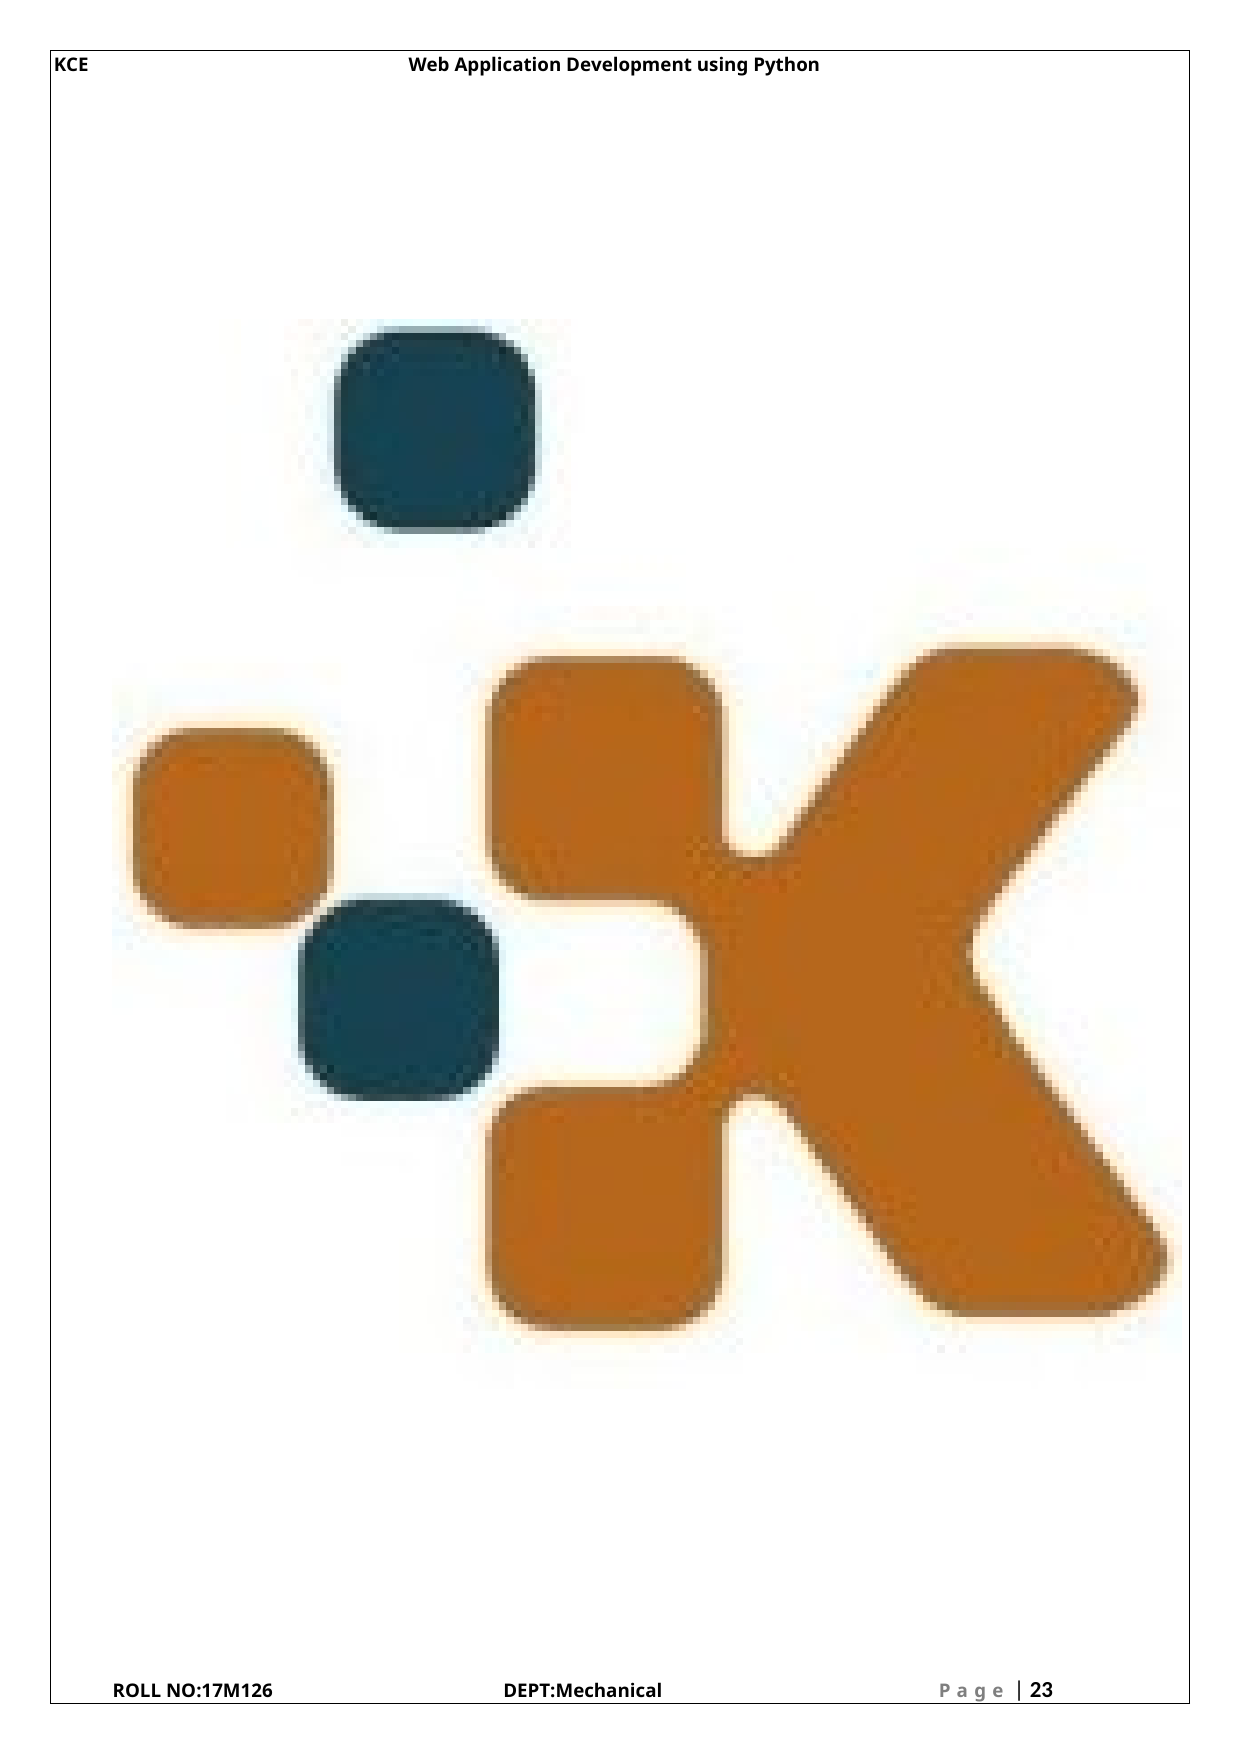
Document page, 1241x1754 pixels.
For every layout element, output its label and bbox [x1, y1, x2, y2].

picture [112, 319, 1182, 1389]
